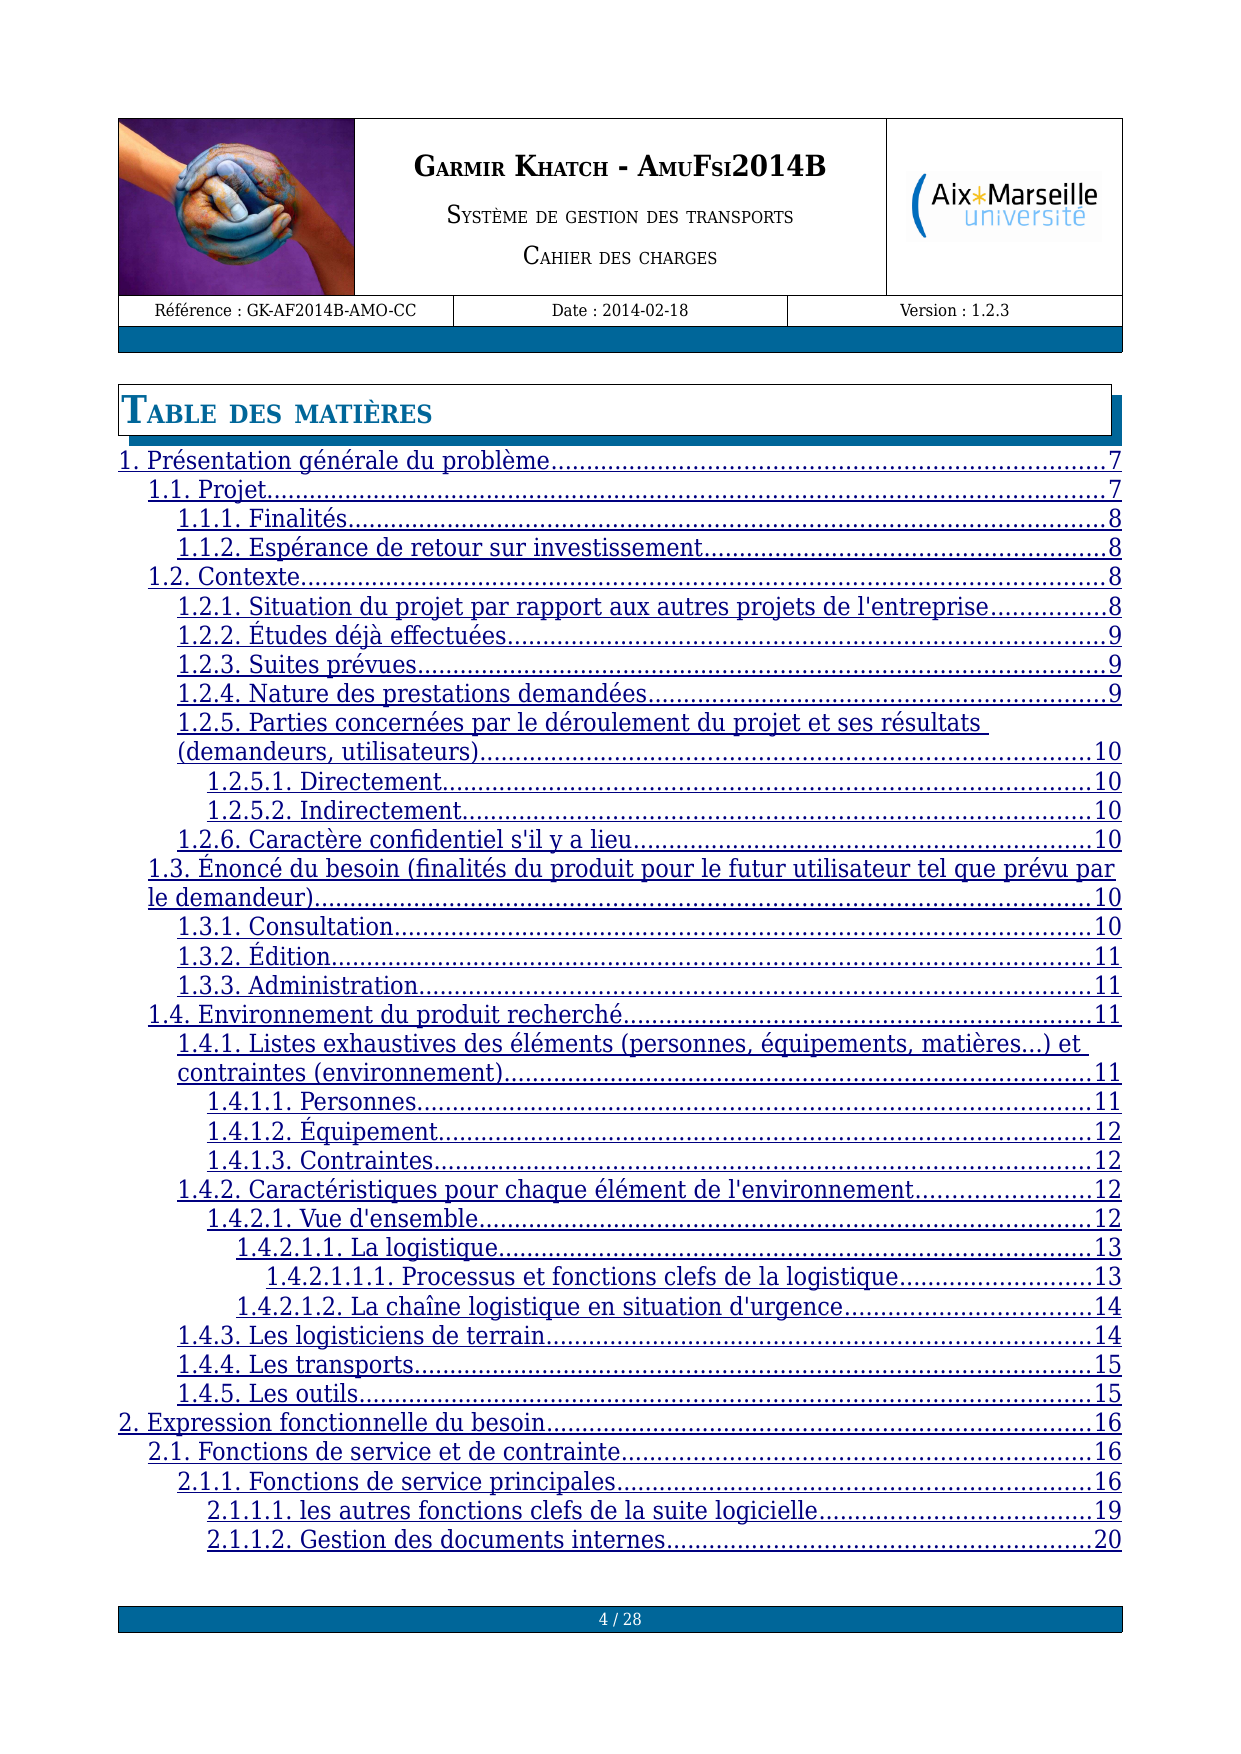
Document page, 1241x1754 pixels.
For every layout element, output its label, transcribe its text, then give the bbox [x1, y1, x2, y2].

text 1.1.2. Espérance de retour sur investissement 8 [177, 533, 1122, 558]
text 1.2. Contexte 8 [148, 563, 1122, 588]
text 1.4.1.2. Équipement 12 [207, 1117, 1122, 1142]
text 1.4.2.1.1.1. Processus et fonctions clefs de la logistique 13 [266, 1263, 1122, 1288]
text 1.4.3. Les logisticiens de terrain 14 [177, 1321, 1122, 1346]
text 1.2.3. Suites prévues 9 [177, 650, 1122, 675]
text 1.4.1.1. Personnes 11 [207, 1088, 1122, 1113]
text 1.2.5. Parties concernées par le déroulement du projet et ses résultats (demandeurs, utilisateurs) 10 [177, 708, 1122, 763]
text 2.1.1.1. les autres fonctions clefs de la suite logicielle 19 [207, 1496, 1122, 1521]
text 1.1.1. Finalités 8 [177, 504, 1122, 529]
text 1.3. Énoncé du besoin (finalités du produit pour le futur utilisateur tel que prévu par le demandeur) 10 [148, 854, 1122, 908]
text 1.3.2. Édition 11 [177, 942, 1122, 967]
text 1.4.1. Listes exhaustives des éléments (personnes, équipements, matières...) et contraintes (environnement) 11 [177, 1029, 1122, 1083]
text 1.4.2. Caractéristiques pour chaque élément de l'environnement 12 [177, 1175, 1122, 1200]
text 2.1.1.2. Gestion des documents internes 20 [207, 1525, 1122, 1550]
text 1.4.5. Les outils 15 [177, 1379, 1122, 1404]
text 1.2.5.2. Indirectement 10 [207, 796, 1122, 821]
subtitle Table des matières [119, 385, 1111, 435]
text 1.2.4. Nature des prestations demandées 9 [177, 679, 1122, 704]
text 1.1. Projet 7 [148, 475, 1122, 500]
text 1.2.1. Situation du projet par rapport aux autres projets de l'entreprise 8 [177, 592, 1122, 617]
text 1.2.2. Études déjà effectuées 9 [177, 621, 1122, 646]
text 1.4.1.3. Contraintes 12 [207, 1146, 1122, 1171]
text 2. Expression fonctionnelle du besoin 16 [118, 1408, 1122, 1433]
text 1.3.3. Administration 11 [177, 971, 1122, 996]
picture [887, 126, 1122, 288]
text 1.4.2.1.1. La logistique 13 [236, 1233, 1122, 1258]
text 2.1. Fonctions de service et de contrainte 16 [148, 1438, 1122, 1463]
text 2.1.1. Fonctions de service principales 16 [177, 1467, 1122, 1492]
text 1.4.2.1.2. La chaîne logistique en situation d'urgence 14 [236, 1292, 1122, 1317]
text 1.4.2.1. Vue d'ensemble 12 [207, 1204, 1122, 1229]
text 1. Présentation générale du problème 7 [118, 446, 1122, 471]
text 1.2.6. Caractère confidentiel s'il y a lieu 10 [177, 825, 1122, 850]
text 1.4. Environnement du produit recherché 11 [148, 1000, 1122, 1025]
text 1.4.4. Les transports 15 [177, 1350, 1122, 1375]
text 1.2.5.1. Directement 10 [207, 767, 1122, 792]
picture [119, 119, 354, 295]
text 1.3.1. Consultation 10 [177, 913, 1122, 938]
